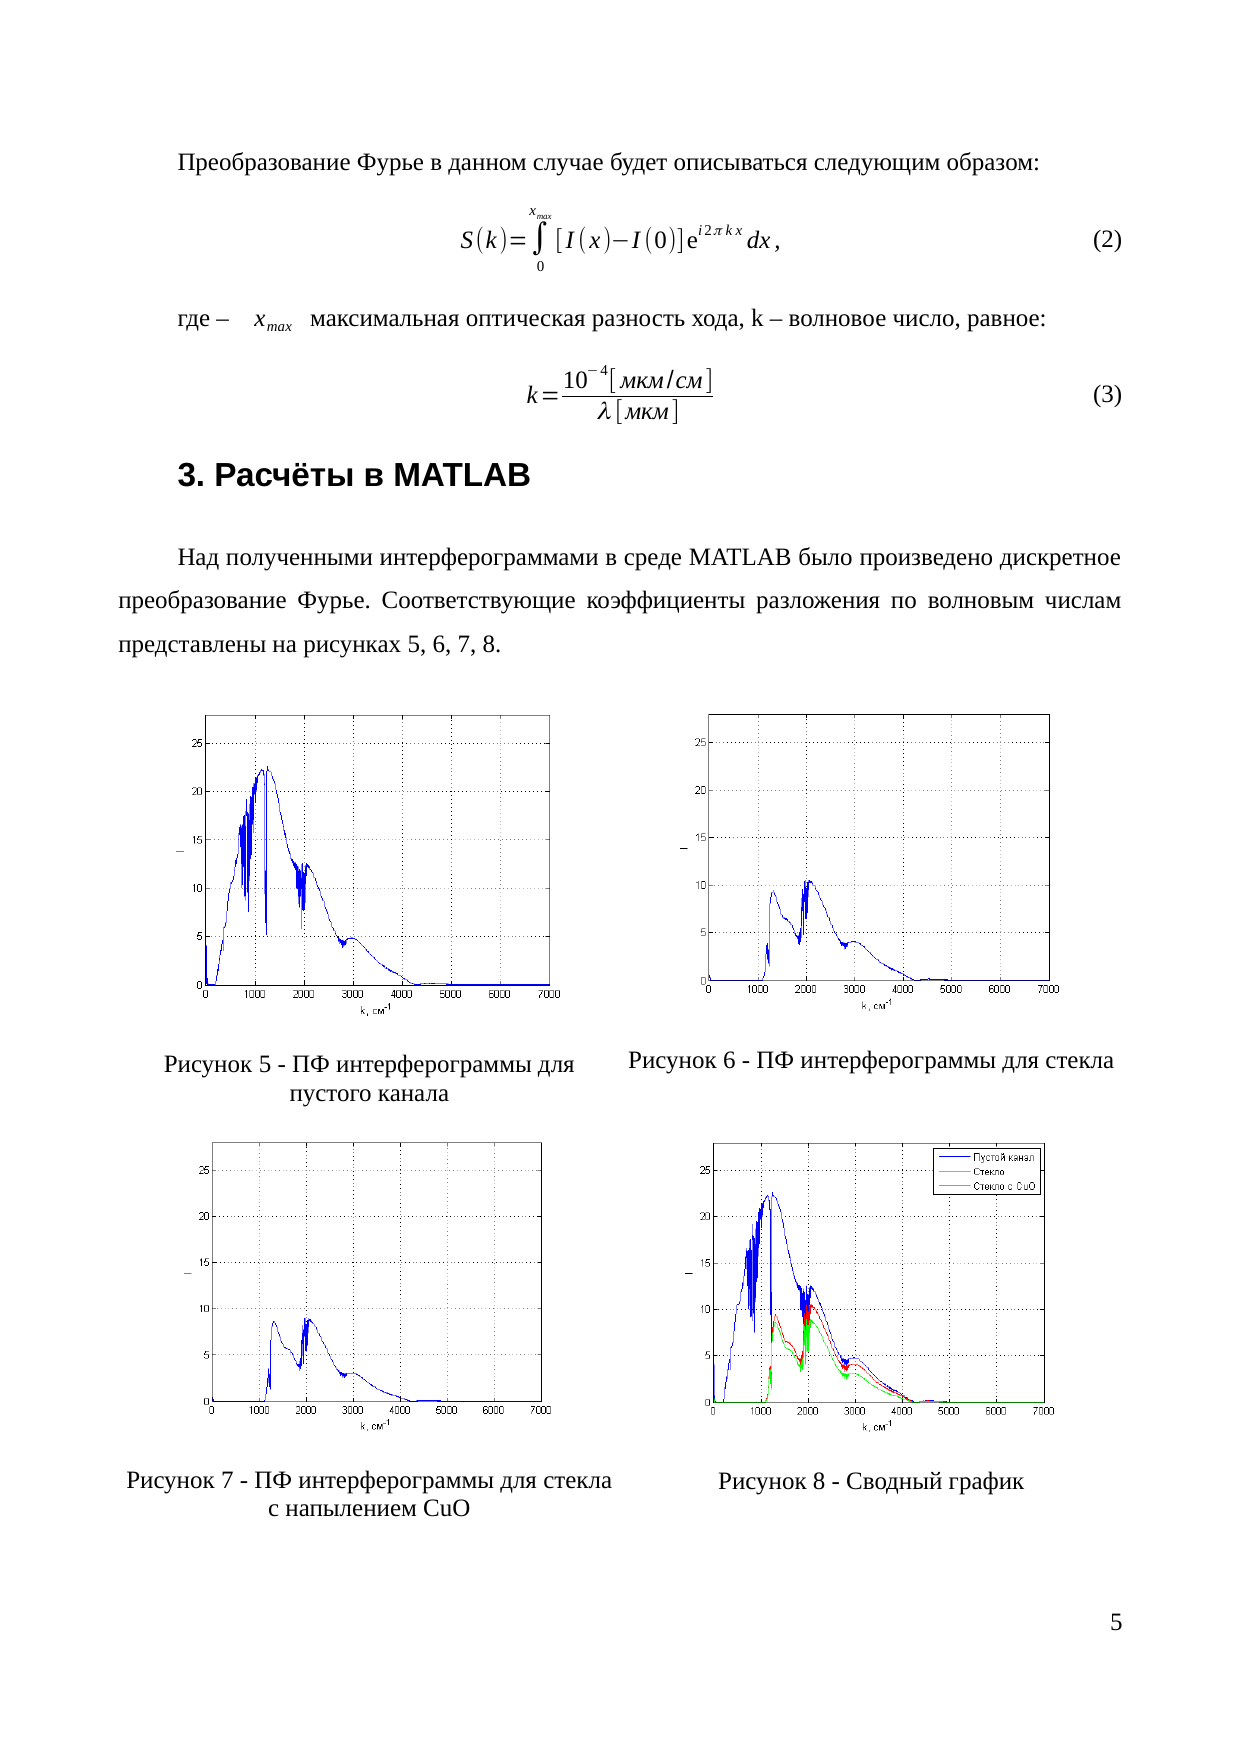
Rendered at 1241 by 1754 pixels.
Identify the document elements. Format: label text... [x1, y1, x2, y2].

text Преобразование Фурье в данном случае будет описываться следующим образом: [118, 147, 1122, 176]
table_cell Рисунок 7 - ПФ интерферограммы для стекла с напылением CuO [118, 1113, 620, 1528]
picture [652, 689, 1090, 1016]
table_cell Рисунок 8 - Сводный график [620, 1113, 1122, 1528]
text (2) [118, 202, 1122, 275]
text где – максимальная оптическая разность хода, k – волновое число, равное: [118, 303, 1122, 336]
picture [658, 1118, 1084, 1437]
text (3) [118, 362, 1122, 426]
text Над полученными интерферограммами в среде MATLAB было произведено дискретное преобразование Фурье. Соответствующие коэффициенты разложения по волновым числам представлены на рисунках 5, 6, 7, 8. [118, 542, 1122, 657]
subtitle Расчёты в MATLAB [118, 456, 1122, 494]
table_header Рисунок 6 - ПФ интерферограммы для стекла [620, 684, 1122, 1113]
picture [157, 1118, 581, 1436]
table_header Рисунок 5 - ПФ интерферограммы для пустого канала [118, 684, 620, 1113]
picture [148, 689, 590, 1021]
